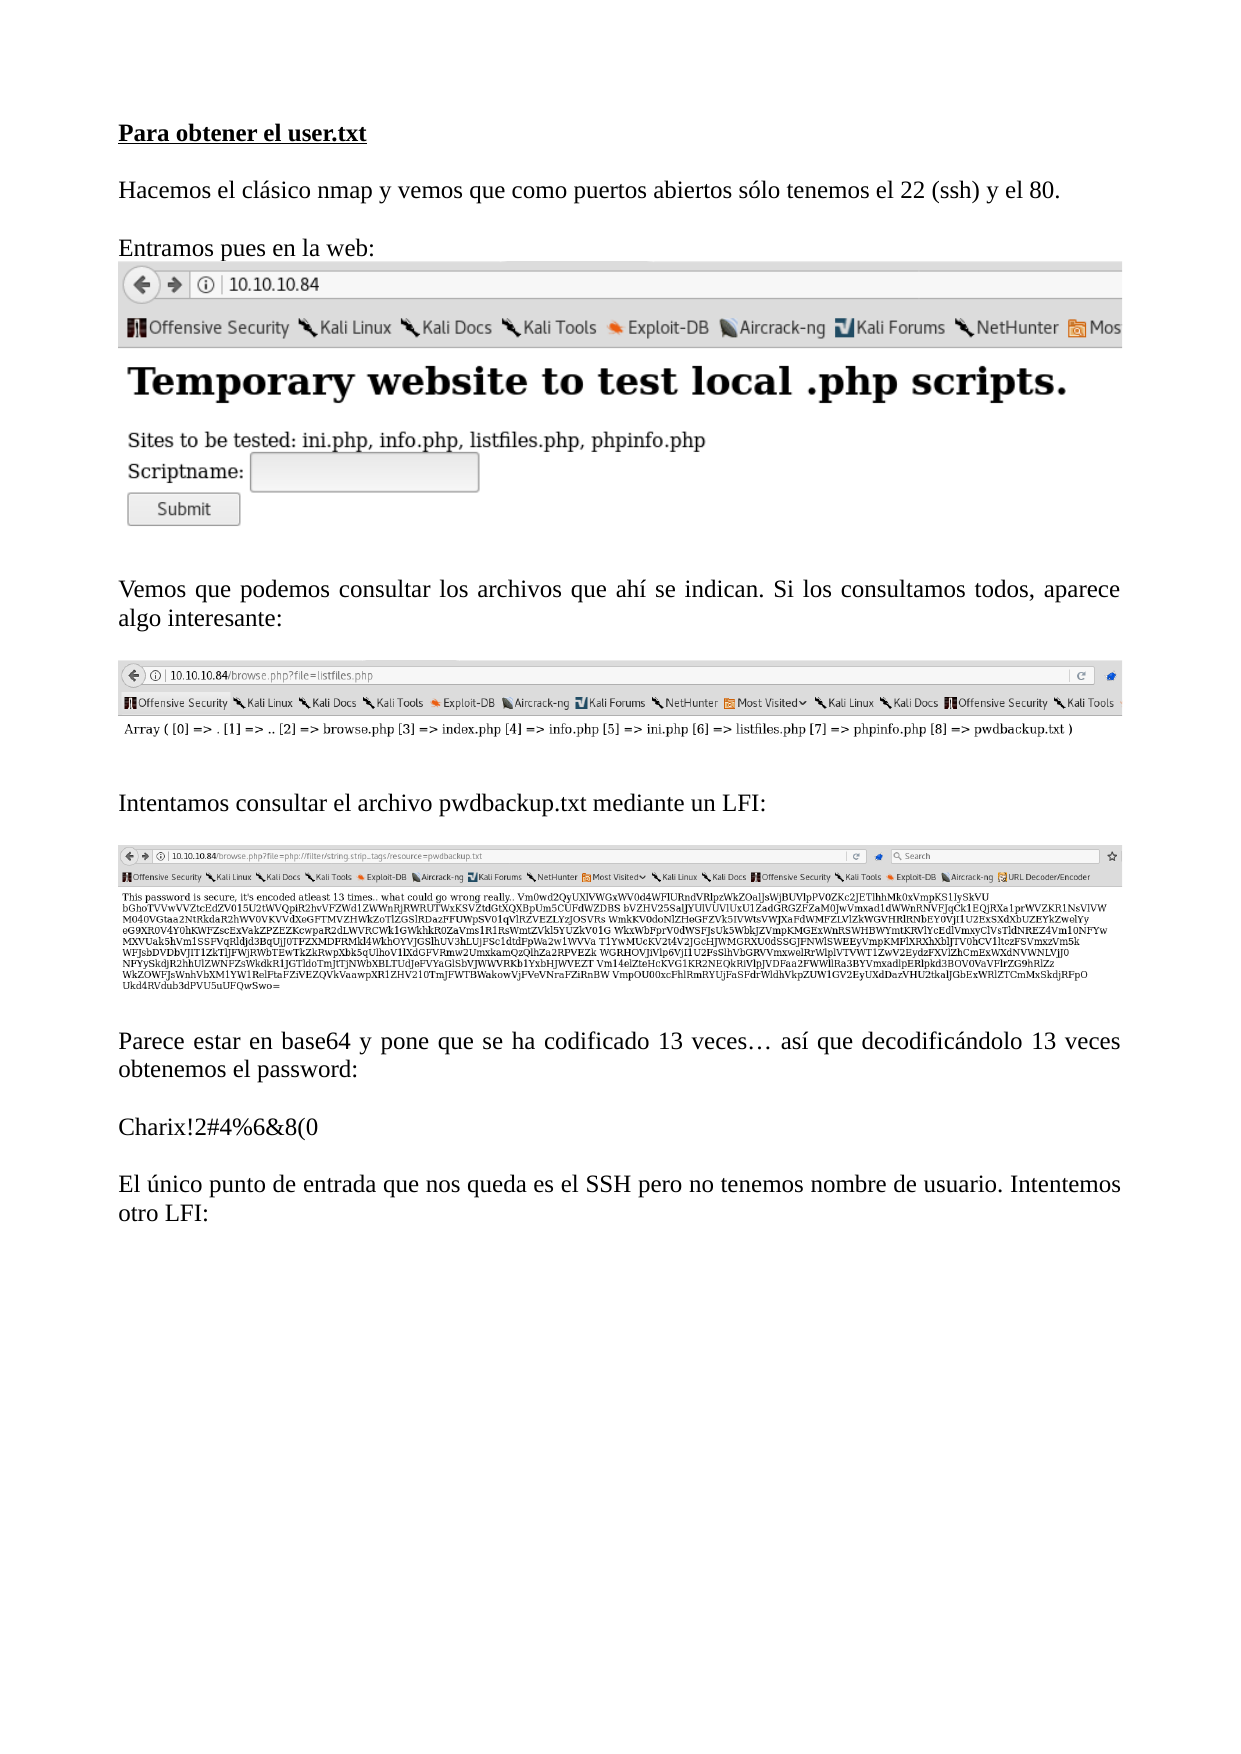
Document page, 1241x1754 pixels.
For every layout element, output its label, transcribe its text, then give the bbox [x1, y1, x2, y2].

text Hacemos el clásico nmap y vemos que como puertos abiertos sólo tenemos el 22 (ssh) y el 80. [118, 176, 1122, 204]
text Para obtener el user.txt [118, 118, 1122, 147]
text Charix!2#4%6&8(0 [118, 1112, 1122, 1141]
picture [118, 261, 1123, 575]
text El único punto de entrada que nos queda es el SSH pero no tenemos nombre de usuario. Intentemos otro LFI: [118, 1169, 1122, 1227]
text Vemos que podemos consultar los archivos que ahí se indican. Si los consultamos todos, aparece algo interesante: [118, 575, 1122, 632]
text Entramos pues en la web: [118, 233, 1122, 261]
text Intentamos consultar el archivo pwdbackup.txt mediante un LFI: [118, 788, 1122, 816]
picture [118, 845, 1123, 1026]
text Parece estar en base64 y pone que se ha codificado 13 veces… así que decodificándolo 13 veces obtenemos el password: [118, 1026, 1122, 1083]
picture [118, 660, 1123, 788]
